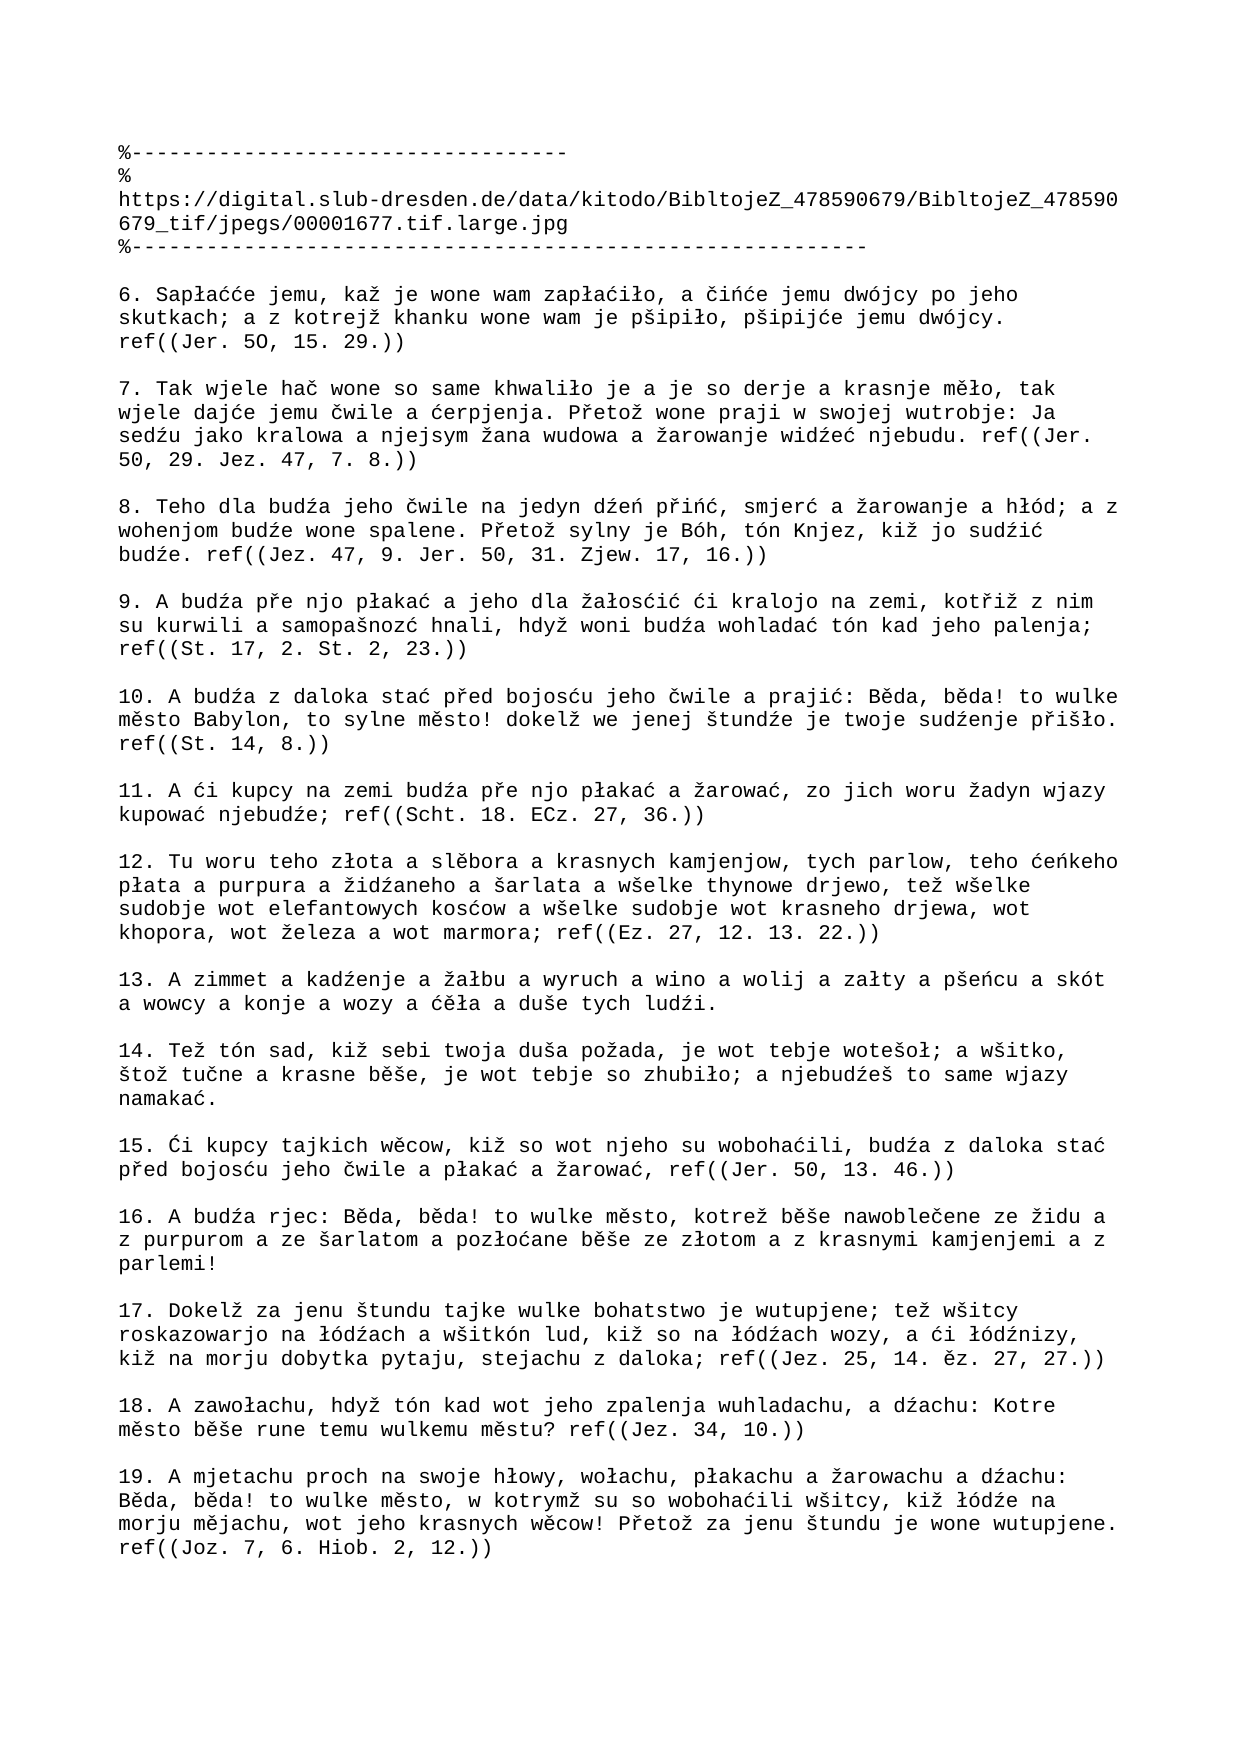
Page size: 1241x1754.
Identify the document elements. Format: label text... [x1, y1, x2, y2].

text 18. A zawołachu, hdyž tón kad wot jeho zpalenja wuhladachu, a dźachu: Kotre město běše rune temu wulkemu městu? ref((Jez. 34, 10.)) [118, 1395, 1122, 1442]
text 9. A budźa pře njo płakać a jeho dla žałosćić ći kralojo na zemi, kotřiž z nim su kurwili a samopašnozć hnali, hdyž woni budźa wohladać tón kad jeho palenja; ref((St. 17, 2. St. 2, 23.)) [118, 591, 1122, 662]
text 16. A budźa rjec: Běda, běda! to wulke město, kotrež běše nawoblečene ze židu a z purpurom a ze šarlatom a pozłoćane běše ze złotom a z krasnymi kamjenjemi a z parlemi! [118, 1206, 1122, 1277]
text 7. Tak wjele hač wone so same khwaliło je a je so derje a krasnje měło, tak wjele dajće jemu čwile a ćerpjenja. Přetož wone praji w swojej wutrobje: Ja sedźu jako kralowa a njejsym žana wudowa a žarowanje widźeć njebudu. ref((Jer. 50, 29. Jez. 47, 7. 8.)) [118, 378, 1122, 473]
text 15. Ći kupcy tajkich wěcow, kiž so wot njeho su wobohaćili, budźa z daloka stać před bojosću jeho čwile a płakać a žarować, ref((Jer. 50, 13. 46.)) [118, 1135, 1122, 1182]
text 6. Sapłaćće jemu, kaž je wone wam zapłaćiło, a čińće jemu dwójcy po jeho skutkach; a z kotrejž khanku wone wam je pšipiło, pšipijće jemu dwójcy. ref((Jer. 5O, 15. 29.)) [118, 284, 1122, 354]
text 10. A budźa z daloka stać před bojosću jeho čwile a prajić: Běda, běda! to wulke město Babylon, to sylne město! dokelž we jenej štundźe je twoje sudźenje přišło. ref((St. 14, 8.)) [118, 686, 1122, 757]
text 17. Dokelž za jenu štundu tajke wulke bohatstwo je wutupjene; tež wšitcy roskazowarjo na łódźach a wšitkón lud, kiž so na łódźach wozy, a ći łódźnizy, kiž na morju dobytka pytaju, stejachu z daloka; ref((Jez. 25, 14. ěz. 27, 27.)) [118, 1300, 1122, 1371]
text 8. Teho dla budźa jeho čwile na jedyn dźeń přińć, smjerć a žarowanje a hłód; a z wohenjom budźe wone spalene. Přetož sylny je Bóh, tón Knjez, kiž jo sudźić budźe. ref((Jez. 47, 9. Jer. 50, 31. Zjew. 17, 16.)) [118, 496, 1122, 567]
text 19. A mjetachu proch na swoje hłowy, wołachu, płakachu a žarowachu a dźachu: Běda, běda! to wulke město, w kotrymž su so wobohaćili wšitcy, kiž łódźe na morju mějachu, wot jeho krasnych wěcow! Přetož za jenu štundu je wone wutupjene. ref((Joz. 7, 6. Hiob. 2, 12.)) [118, 1466, 1122, 1561]
text 13. A zimmet a kadźenje a žałbu a wyruch a wino a wolij a załty a pšeńcu a skót a wowcy a konje a wozy a ćěła a duše tych ludźi. [118, 969, 1122, 1017]
text 11. A ći kupcy na zemi budźa pře njo płakać a žarować, zo jich woru žadyn wjazy kupować njebudźe; ref((Scht. 18. ECz. 27, 36.)) [118, 780, 1122, 827]
text %----------------------------------- [118, 142, 1122, 165]
text 12. Tu woru teho złota a slěbora a krasnych kamjenjow, tych parlow, teho ćeńkeho płata a purpura a židźaneho a šarlata a wšelke thynowe drjewo, tež wšelke sudobje wot elefantowych kosćow a wšelke sudobje wot krasneho drjewa, wot khopora, wot železa a wot marmora; ref((Ez. 27, 12. 13. 22.)) [118, 851, 1122, 946]
text % https://digital.slub-dresden.de/data/kitodo/BibltojeZ_478590679/BibltojeZ_478590679_tif/jpegs/00001677.tif.large.jpg [118, 165, 1122, 236]
text %----------------------------------------------------------- [118, 236, 1122, 260]
text 14. Tež tón sad, kiž sebi twoja duša požada, je wot tebje wotešoł; a wšitko, štož tučne a krasne běše, je wot tebje so zhubiło; a njebudźeš to same wjazy namakać. [118, 1040, 1122, 1111]
